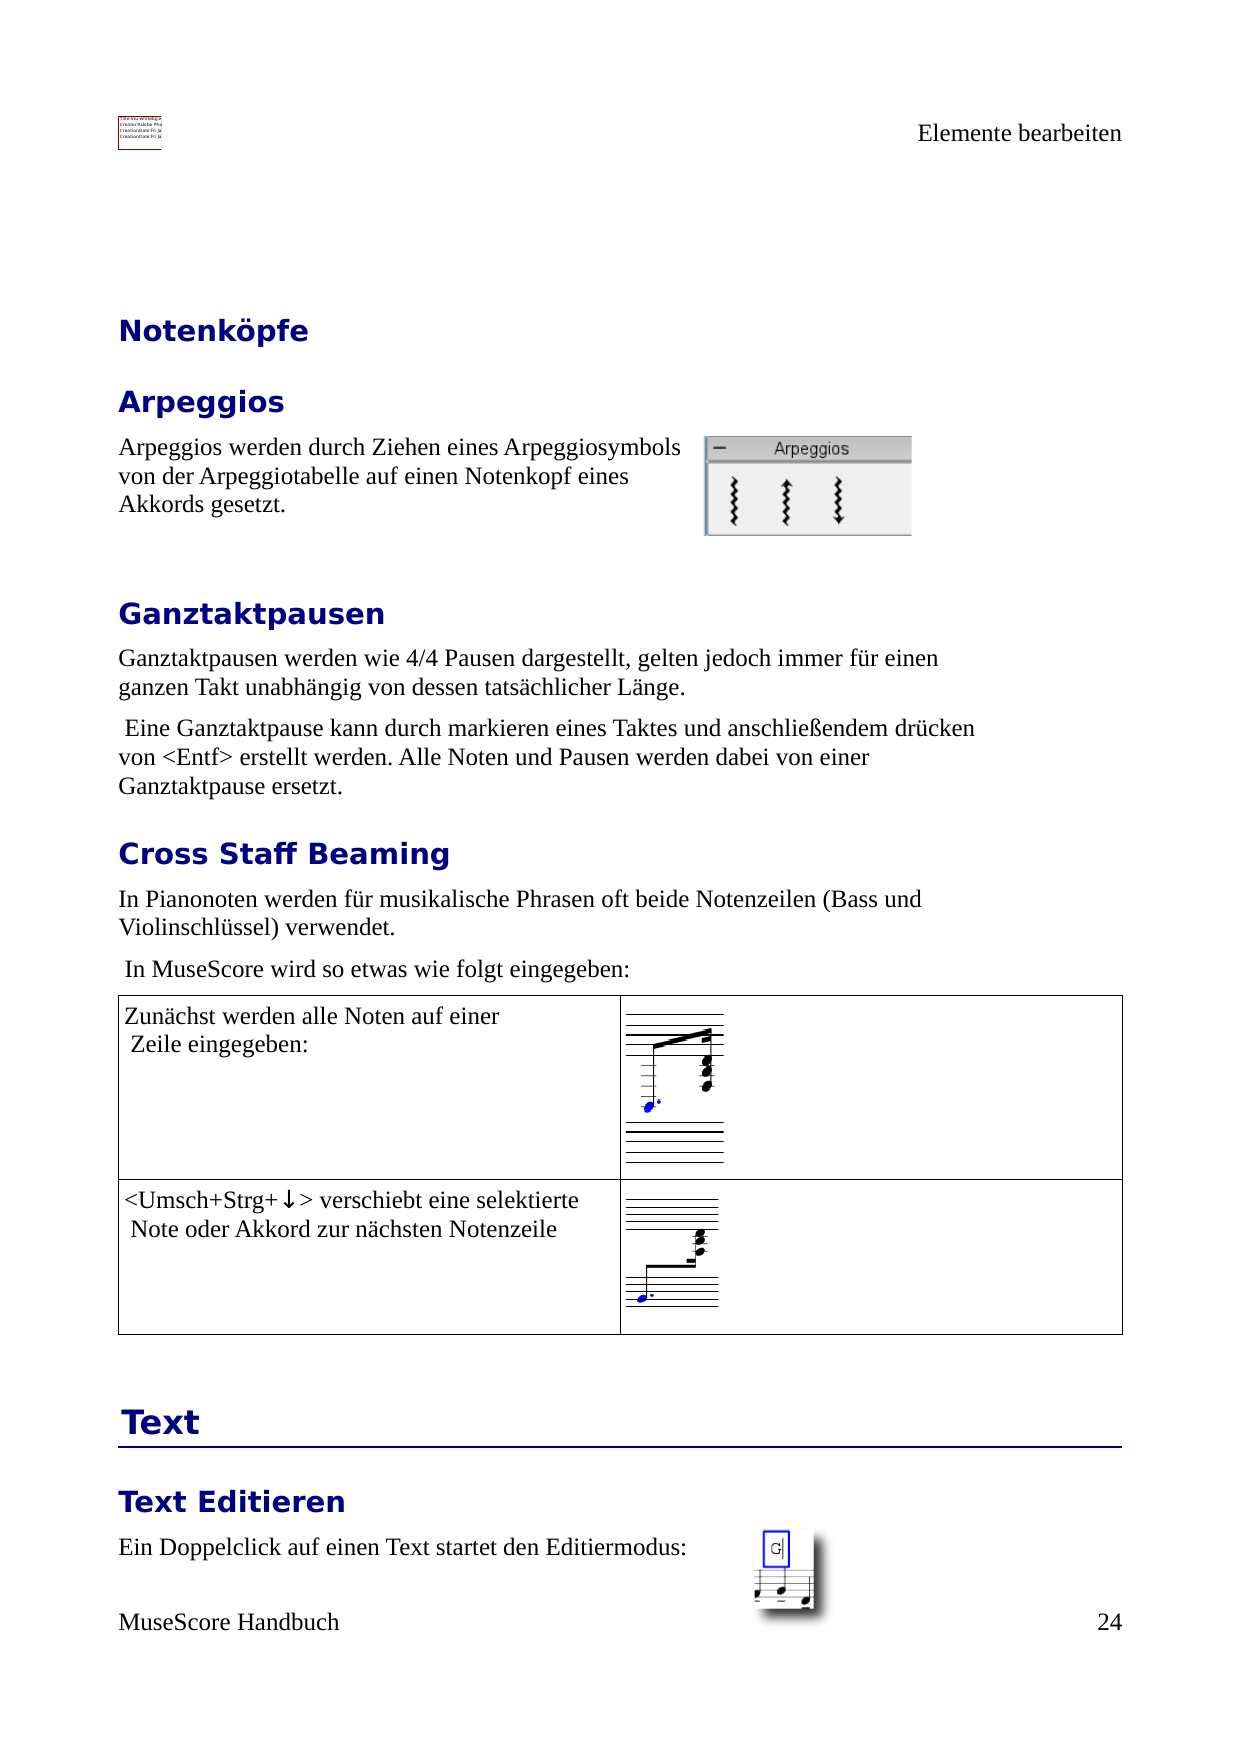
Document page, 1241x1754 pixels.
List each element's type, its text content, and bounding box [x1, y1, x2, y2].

picture [625, 1184, 719, 1324]
subtitle Notenköpfe [118, 314, 1122, 348]
text In Pianonoten werden für musikalische Phrasen oft beide Notenzeilen (Bass und Violinschlüssel) verwendet. [118, 884, 1004, 941]
text Eine Ganztaktpause kann durch markieren eines Taktes und anschließendem drücken von <Entf> erstellt werden. Alle Noten und Pausen werden dabei von einer Ganztaktpause ersetzt. [118, 713, 1004, 800]
subtitle Text Editieren [118, 1485, 1122, 1519]
table_header [621, 996, 1122, 1179]
subtitle Arpeggios [118, 386, 1122, 419]
picture [703, 436, 912, 536]
subtitle Text [118, 1401, 1122, 1446]
text Ganztaktpausen werden wie 4/4 Pausen dargestellt, gelten jedoch immer für einen ganzen Takt unabhängig von dessen tatsächlicher Länge. [118, 643, 1004, 701]
text In MuseScore wird so etwas wie folgt eingegeben: [118, 954, 1004, 982]
picture [625, 1000, 724, 1174]
text Ein Doppelclick auf einen Text startet den Editiermodus: [118, 1532, 747, 1560]
table_cell [621, 1180, 1122, 1323]
text [839, 1532, 1004, 1560]
table_cell [621, 1324, 1122, 1334]
subtitle Cross Staff Beaming [118, 837, 1122, 871]
table_cell <Umsch+Strg+↓> verschiebt eine selektierte Note oder Akkord zur nächsten Notenzeile [119, 1180, 620, 1334]
text Arpeggios werden durch Ziehen eines Arpeggiosymbols von der Arpeggiotabelle auf einen Notenkopf eines Akkords gesetzt. [118, 432, 1004, 518]
picture [747, 1522, 839, 1634]
table_header Zunächst werden alle Noten auf einer Zeile eingegeben: [119, 996, 620, 1179]
subtitle Ganztaktpausen [118, 597, 1122, 631]
